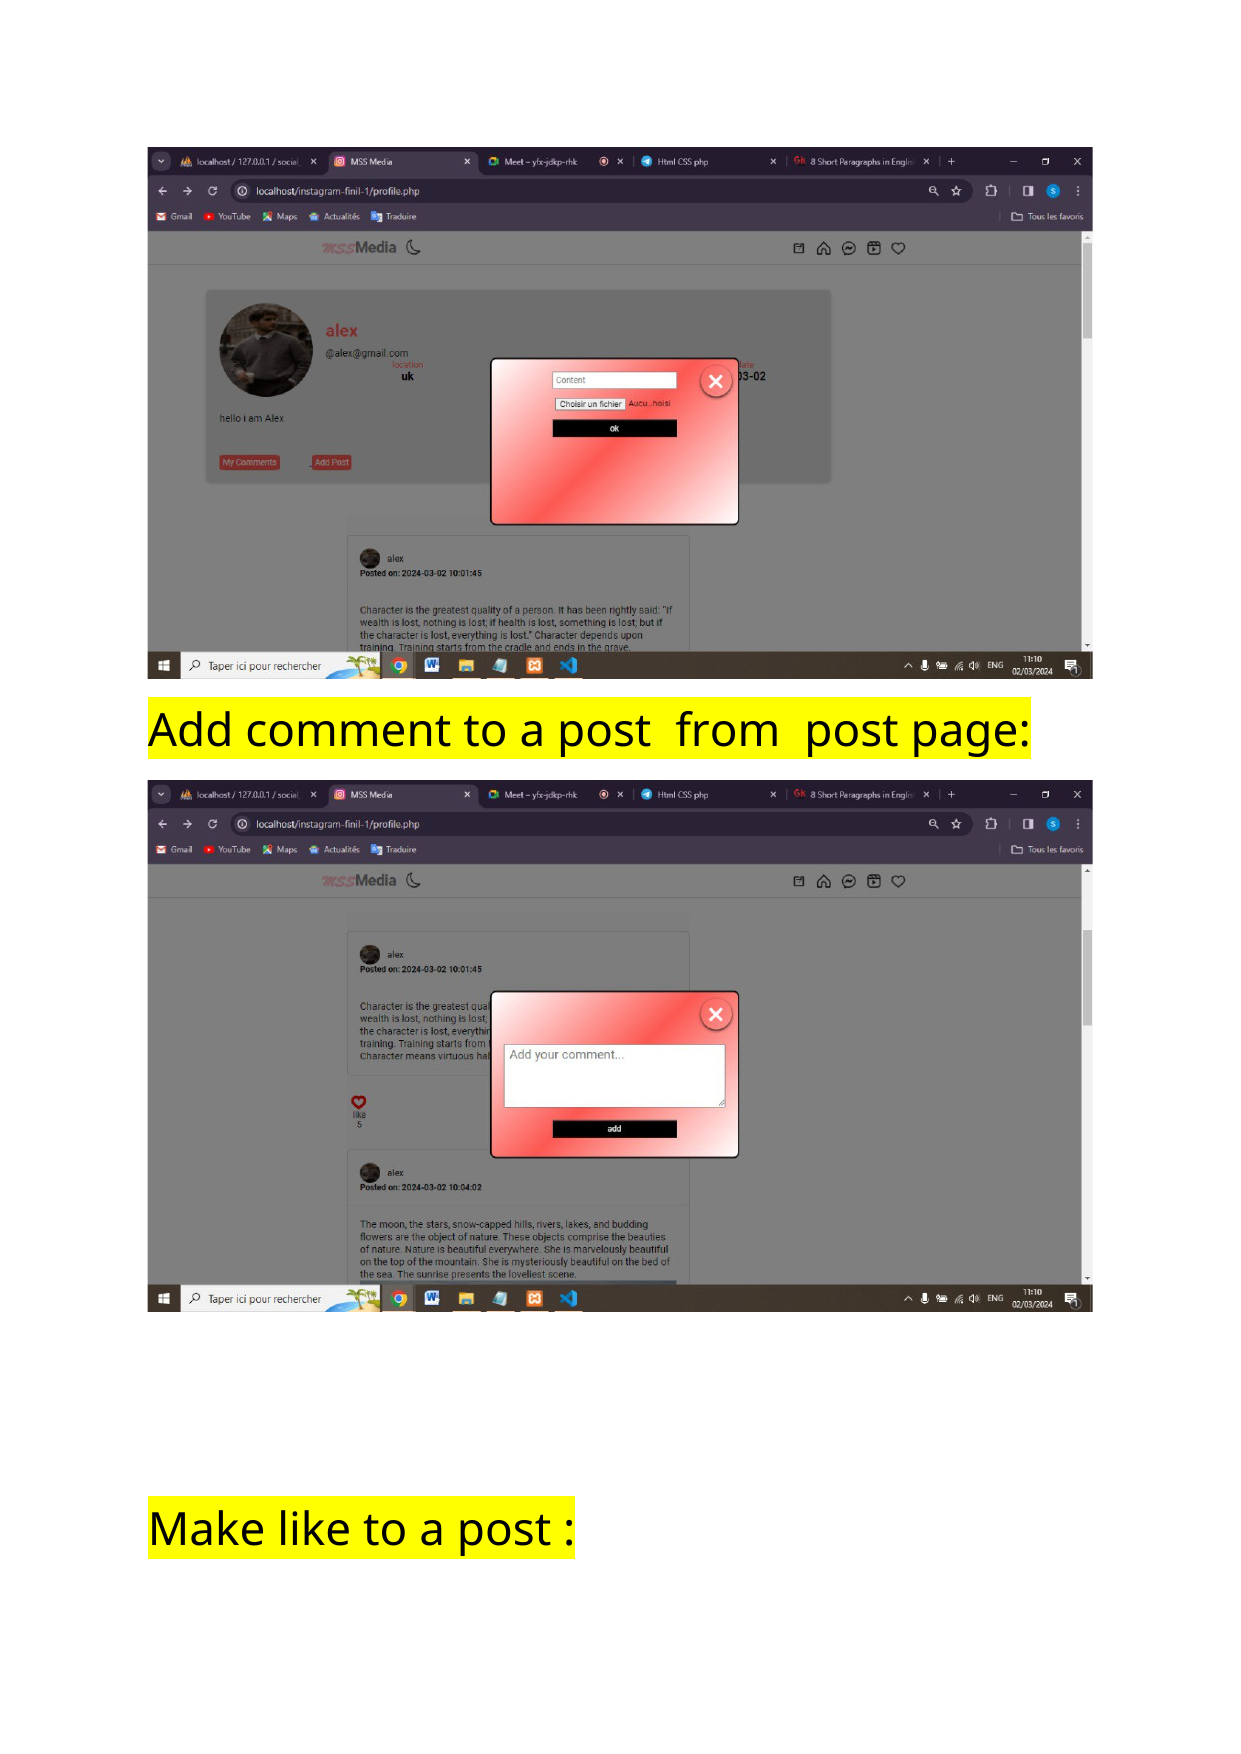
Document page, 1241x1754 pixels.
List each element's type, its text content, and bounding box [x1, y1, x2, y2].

text Add comment to a post from post page: [148, 697, 1093, 759]
text Make like to a post : [148, 1496, 1093, 1559]
